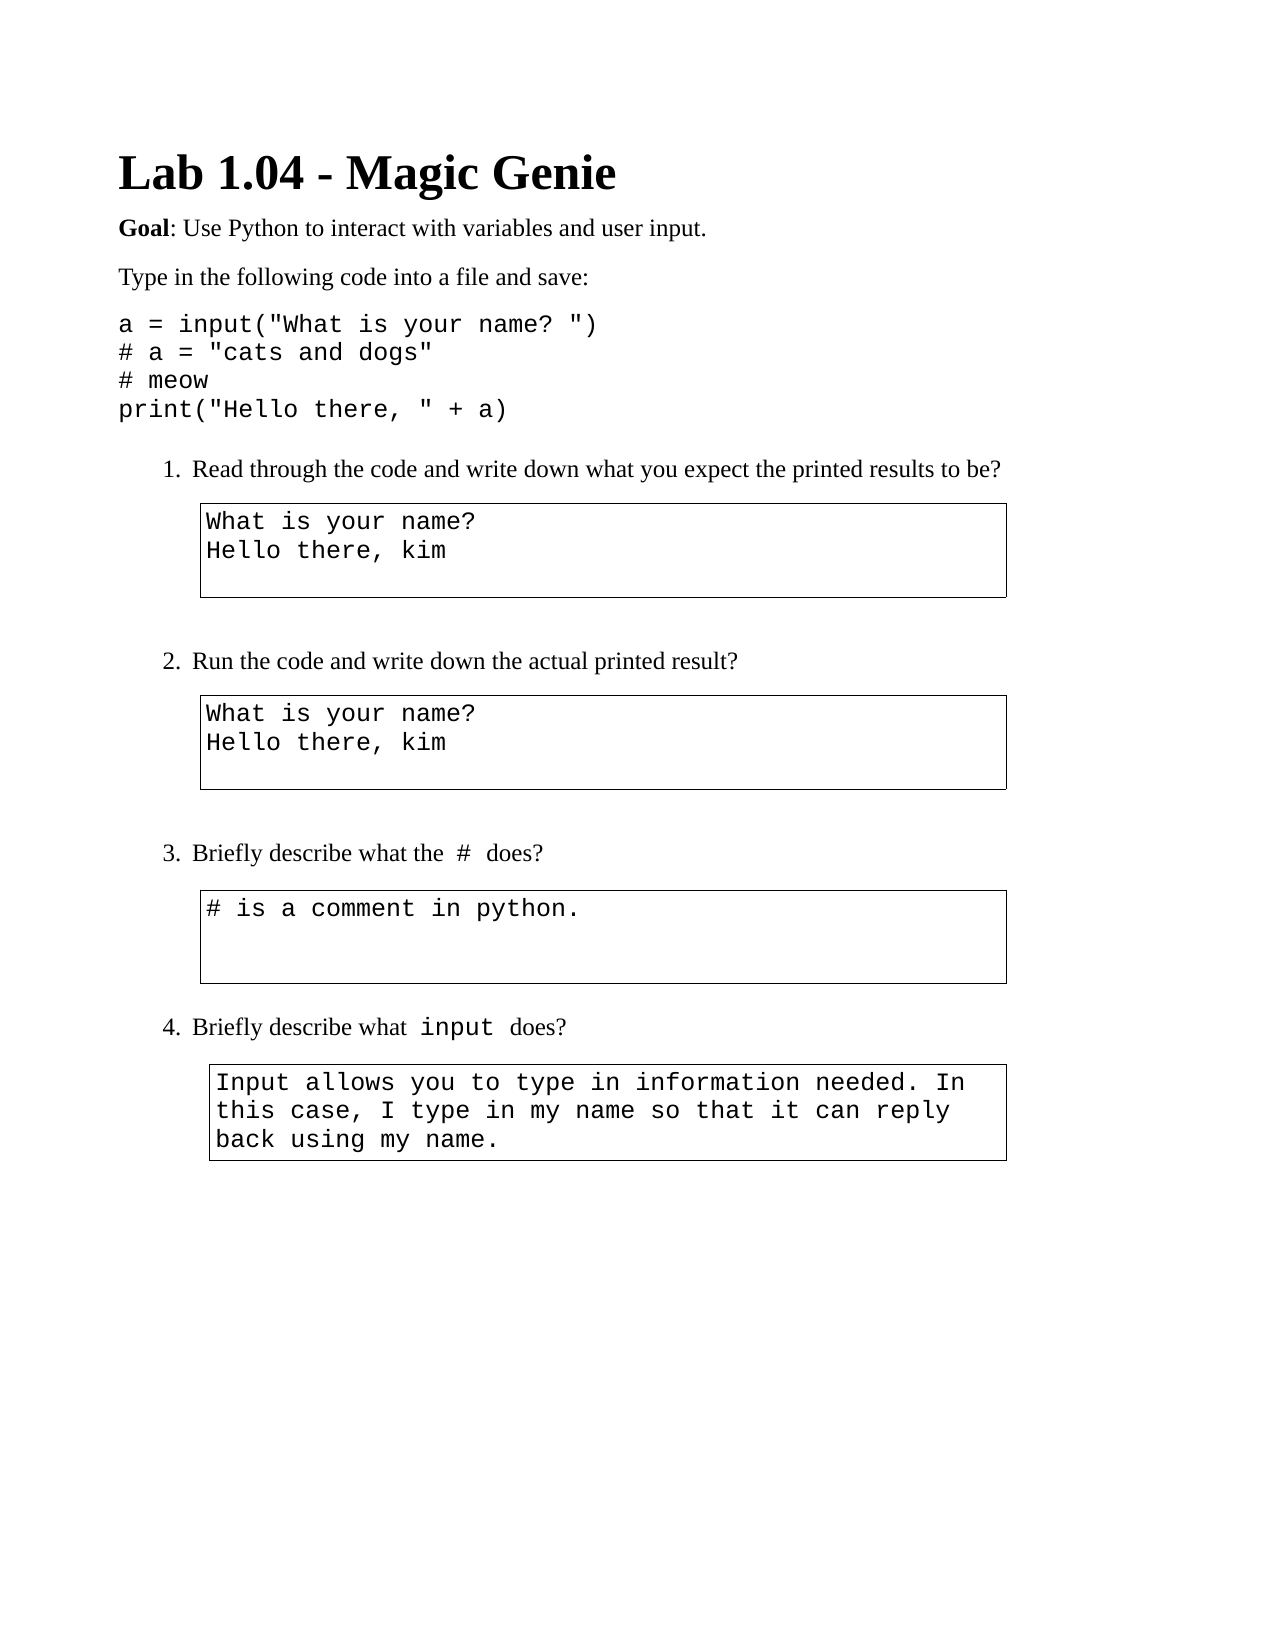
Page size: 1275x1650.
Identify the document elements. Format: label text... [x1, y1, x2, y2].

table_header # is a comment in python. [201, 891, 1006, 983]
subtitle Lab 1.04 - Magic Genie [118, 143, 1157, 201]
table_header What is your name? Hello there, kim [201, 504, 1006, 597]
list Run the code and write down the actual printed result? [162, 646, 1157, 675]
list Read through the code and write down what you expect the printed results to be? [162, 454, 1157, 483]
text Type in the following code into a file and save: [118, 262, 1157, 291]
text print("Hello there, " + a) [118, 396, 1157, 424]
list Briefly describe what input does? [162, 1012, 1157, 1043]
list Briefly describe what the # does? [162, 838, 1157, 869]
text Goal: Use Python to interact with variables and user input. [118, 213, 1157, 242]
table_header What is your name? Hello there, kim [201, 696, 1006, 789]
text # a = "cats and dogs" [118, 339, 1157, 368]
text a = input("What is your name? ") [118, 311, 1157, 339]
text # meow [118, 368, 1157, 396]
table_header Input allows you to type in information needed. In this case, I type in my name so that it can reply back using my name. [210, 1065, 1006, 1160]
